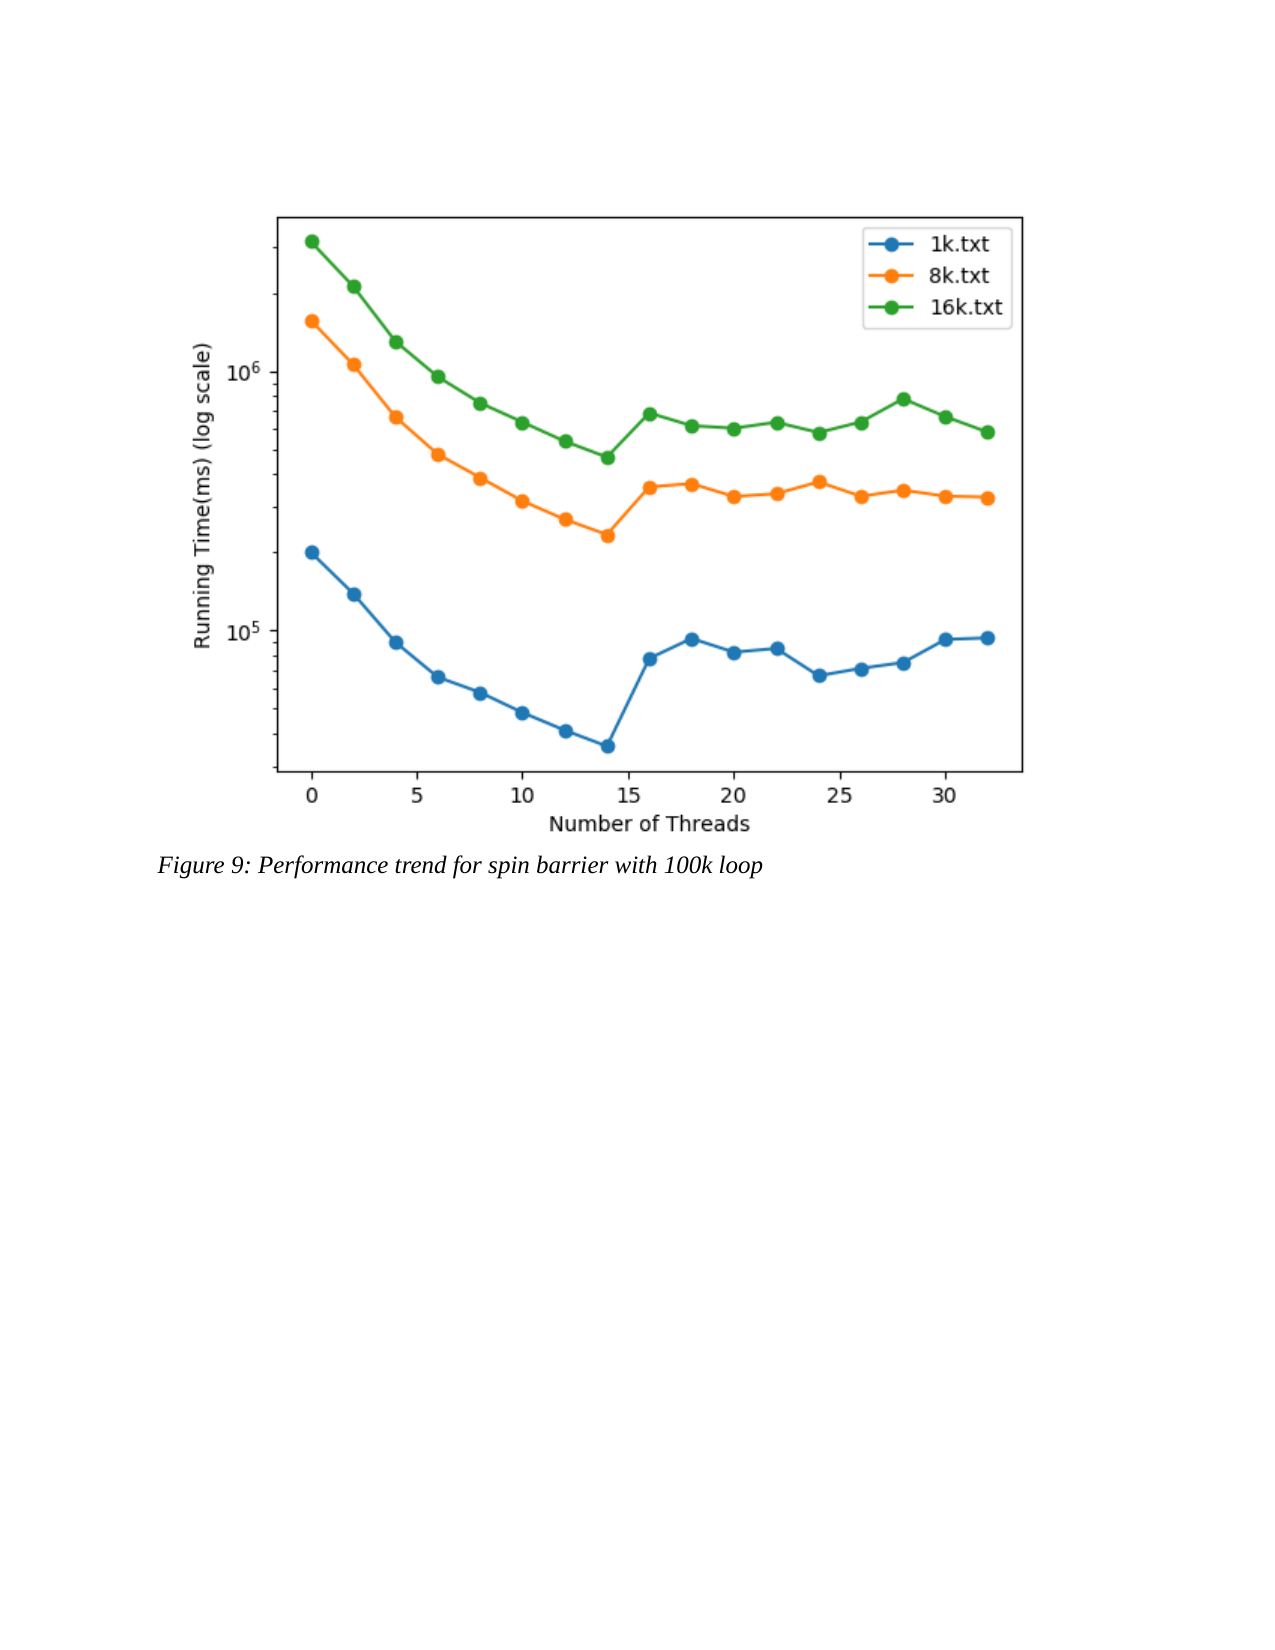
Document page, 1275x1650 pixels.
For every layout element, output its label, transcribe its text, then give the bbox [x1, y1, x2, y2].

text Figure 9: Performance trend for spin barrier with 100k loop [157, 851, 1117, 879]
picture [157, 130, 1118, 851]
